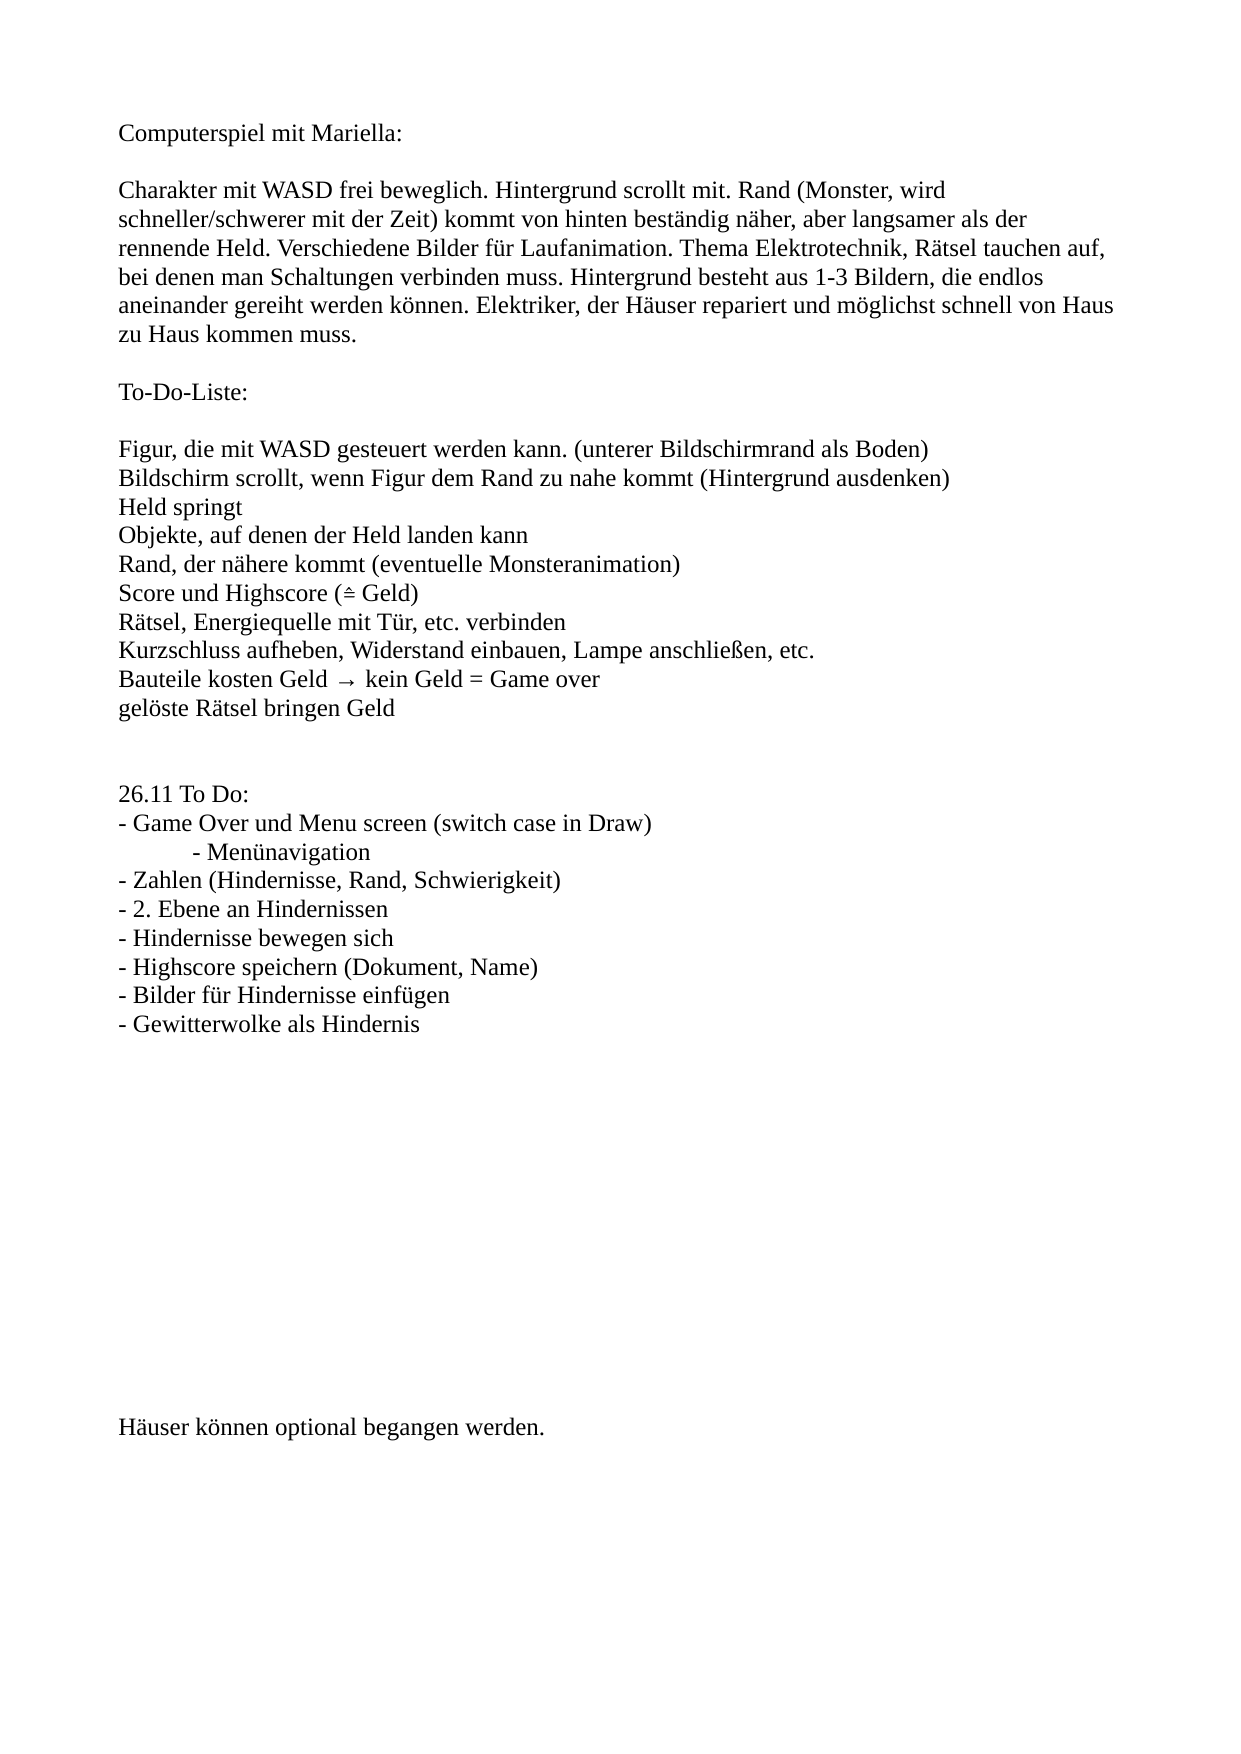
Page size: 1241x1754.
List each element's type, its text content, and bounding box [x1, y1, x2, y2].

text - Menünavigation [118, 837, 1122, 866]
text Charakter mit WASD frei beweglich. Hintergrund scrollt mit. Rand (Monster, wird schneller/schwerer mit der Zeit) kommt von hinten beständig näher, aber langsamer als der rennende Held. Verschiedene Bilder für Laufanimation. Thema Elektrotechnik, Rätsel tauchen auf, bei denen man Schaltungen verbinden muss. Hintergrund besteht aus 1-3 Bildern, die endlos aneinander gereiht werden können. Elektriker, der Häuser repariert und möglichst schnell von Haus zu Haus kommen muss. [118, 176, 1122, 348]
text Computerspiel mit Mariella: [118, 118, 1122, 147]
text To-Do-Liste: [118, 377, 1122, 406]
text - Bilder für Hindernisse einfügen [118, 981, 1122, 1009]
text Score und Highscore (≙ Geld) [118, 578, 1122, 607]
text Kurzschluss aufheben, Widerstand einbauen, Lampe anschließen, etc. [118, 636, 1122, 664]
text - Hindernisse bewegen sich [118, 923, 1122, 952]
text - Game Over und Menu screen (switch case in Draw) [118, 808, 1122, 837]
text Held springt [118, 492, 1122, 521]
text Rand, der nähere kommt (eventuelle Monsteranimation) [118, 549, 1122, 578]
text Bildschirm scrollt, wenn Figur dem Rand zu nahe kommt (Hintergrund ausdenken) [118, 463, 1122, 492]
text - Zahlen (Hindernisse, Rand, Schwierigkeit) [118, 866, 1122, 894]
text - 2. Ebene an Hindernissen [118, 894, 1122, 923]
text Häuser können optional begangen werden. [118, 1412, 1122, 1441]
text gelöste Rätsel bringen Geld [118, 693, 1122, 722]
text Bauteile kosten Geld → kein Geld = Game over [118, 664, 1122, 693]
text - Gewitterwolke als Hindernis [118, 1009, 1122, 1038]
text Rätsel, Energiequelle mit Tür, etc. verbinden [118, 607, 1122, 636]
text Objekte, auf denen der Held landen kann [118, 521, 1122, 549]
text 26.11 To Do: [118, 779, 1122, 808]
text - Highscore speichern (Dokument, Name) [118, 952, 1122, 981]
text Figur, die mit WASD gesteuert werden kann. (unterer Bildschirmrand als Boden) [118, 434, 1122, 463]
